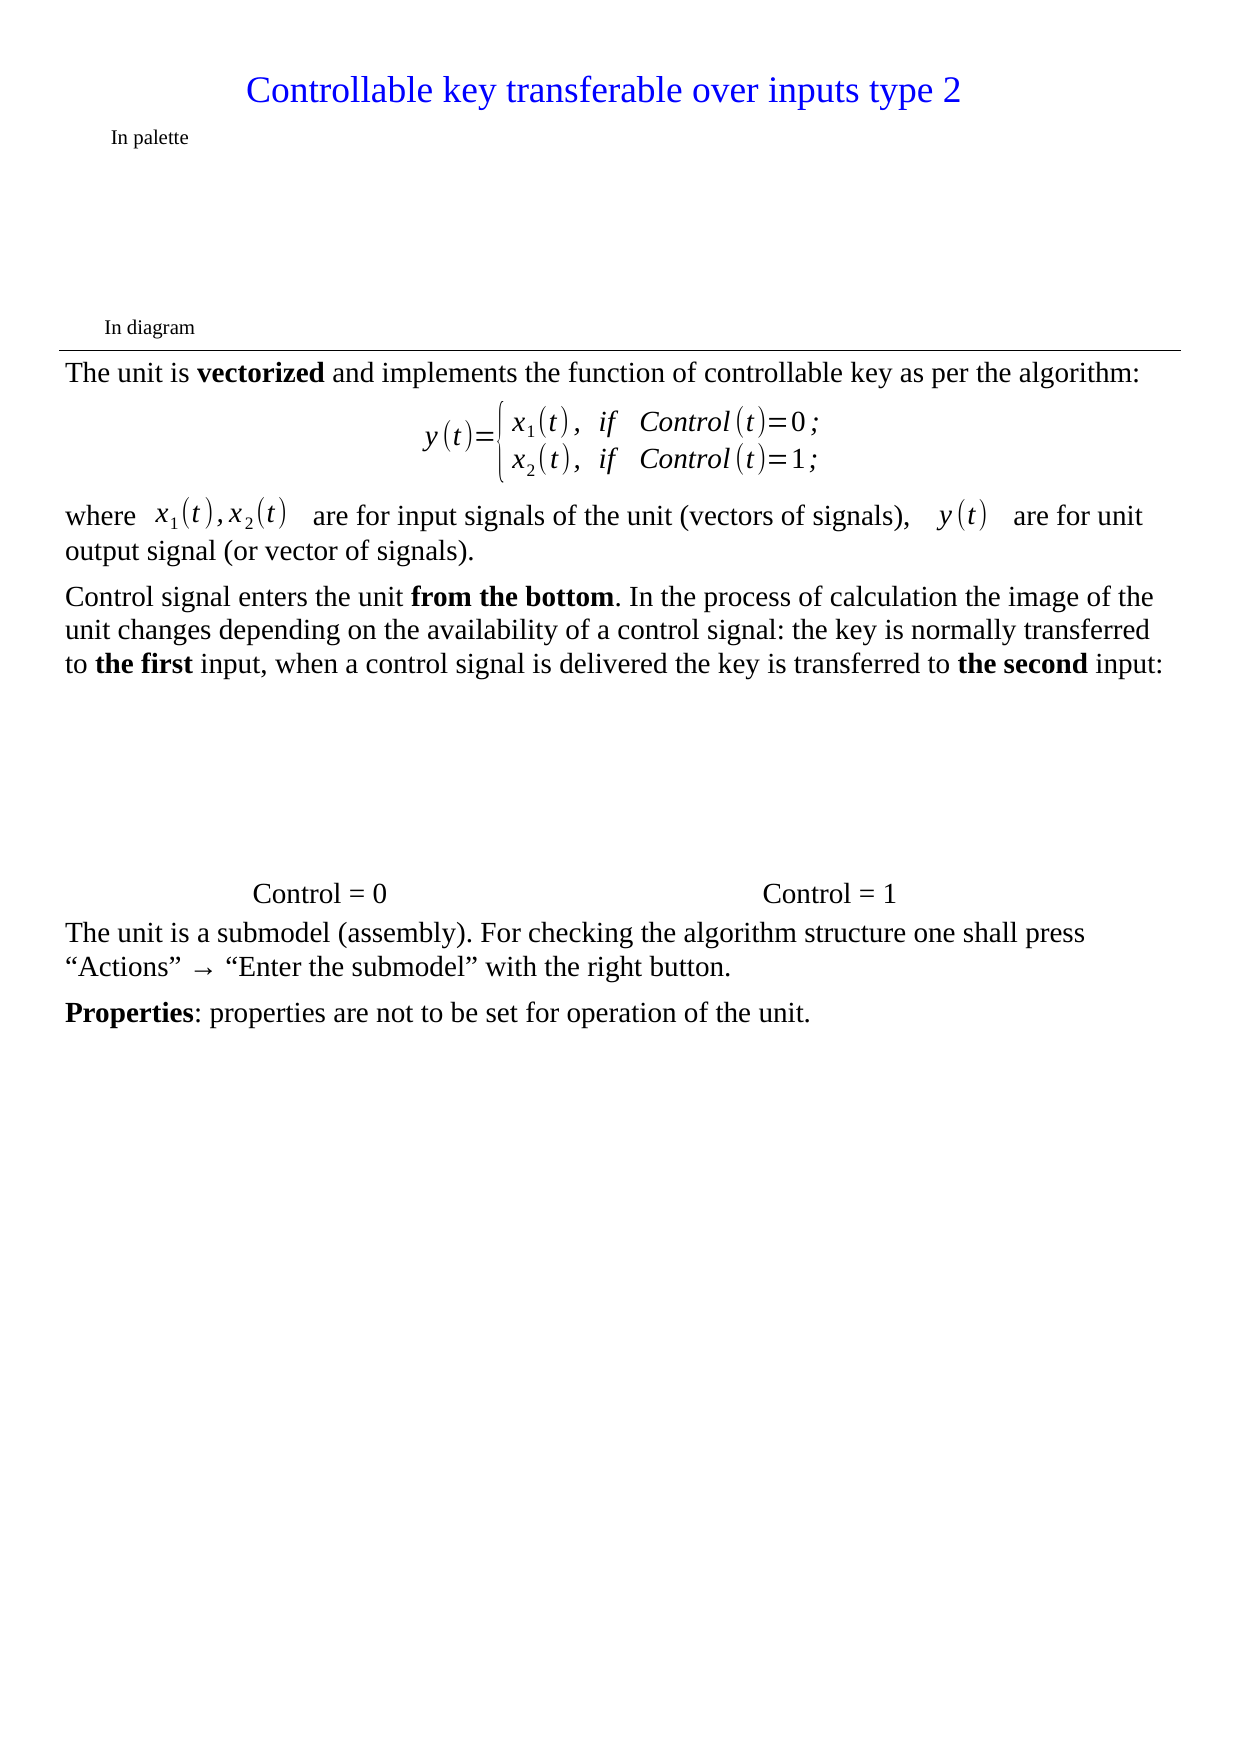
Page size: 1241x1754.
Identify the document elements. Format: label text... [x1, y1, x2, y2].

table_header [59, 59, 240, 119]
table_header [575, 692, 1084, 871]
table_cell In palette [59, 119, 240, 159]
table_cell Control = 1 [575, 871, 1084, 916]
table_header Controllable key transferable over inputs type 2 [240, 59, 1181, 119]
table_cell In diagram [59, 309, 240, 349]
table_header [65, 692, 574, 871]
table_cell [240, 159, 1181, 309]
table_cell The unit is vectorized and implements the function of controllable key as per the algorithm: where are for input signals of the unit (vectors of signals), are for unit output signal (or vector of signals). Control signal enters the unit from the bottom. In the process of calculation the image of the unit changes depending on the availability of a control signal: the key is normally transferred to the first input, when a control signal is delivered the key is transferred to the second input: The unit is a submodel (assembly). For checking the algorithm structure one shall press “Actions” → “Enter the submodel” with the right button. Properties: properties are not to be set for operation of the unit. [59, 351, 1181, 1047]
table_cell [240, 119, 1181, 159]
table_cell [240, 309, 1181, 349]
table_cell [59, 159, 240, 309]
table_cell Control = 0 [65, 871, 574, 916]
